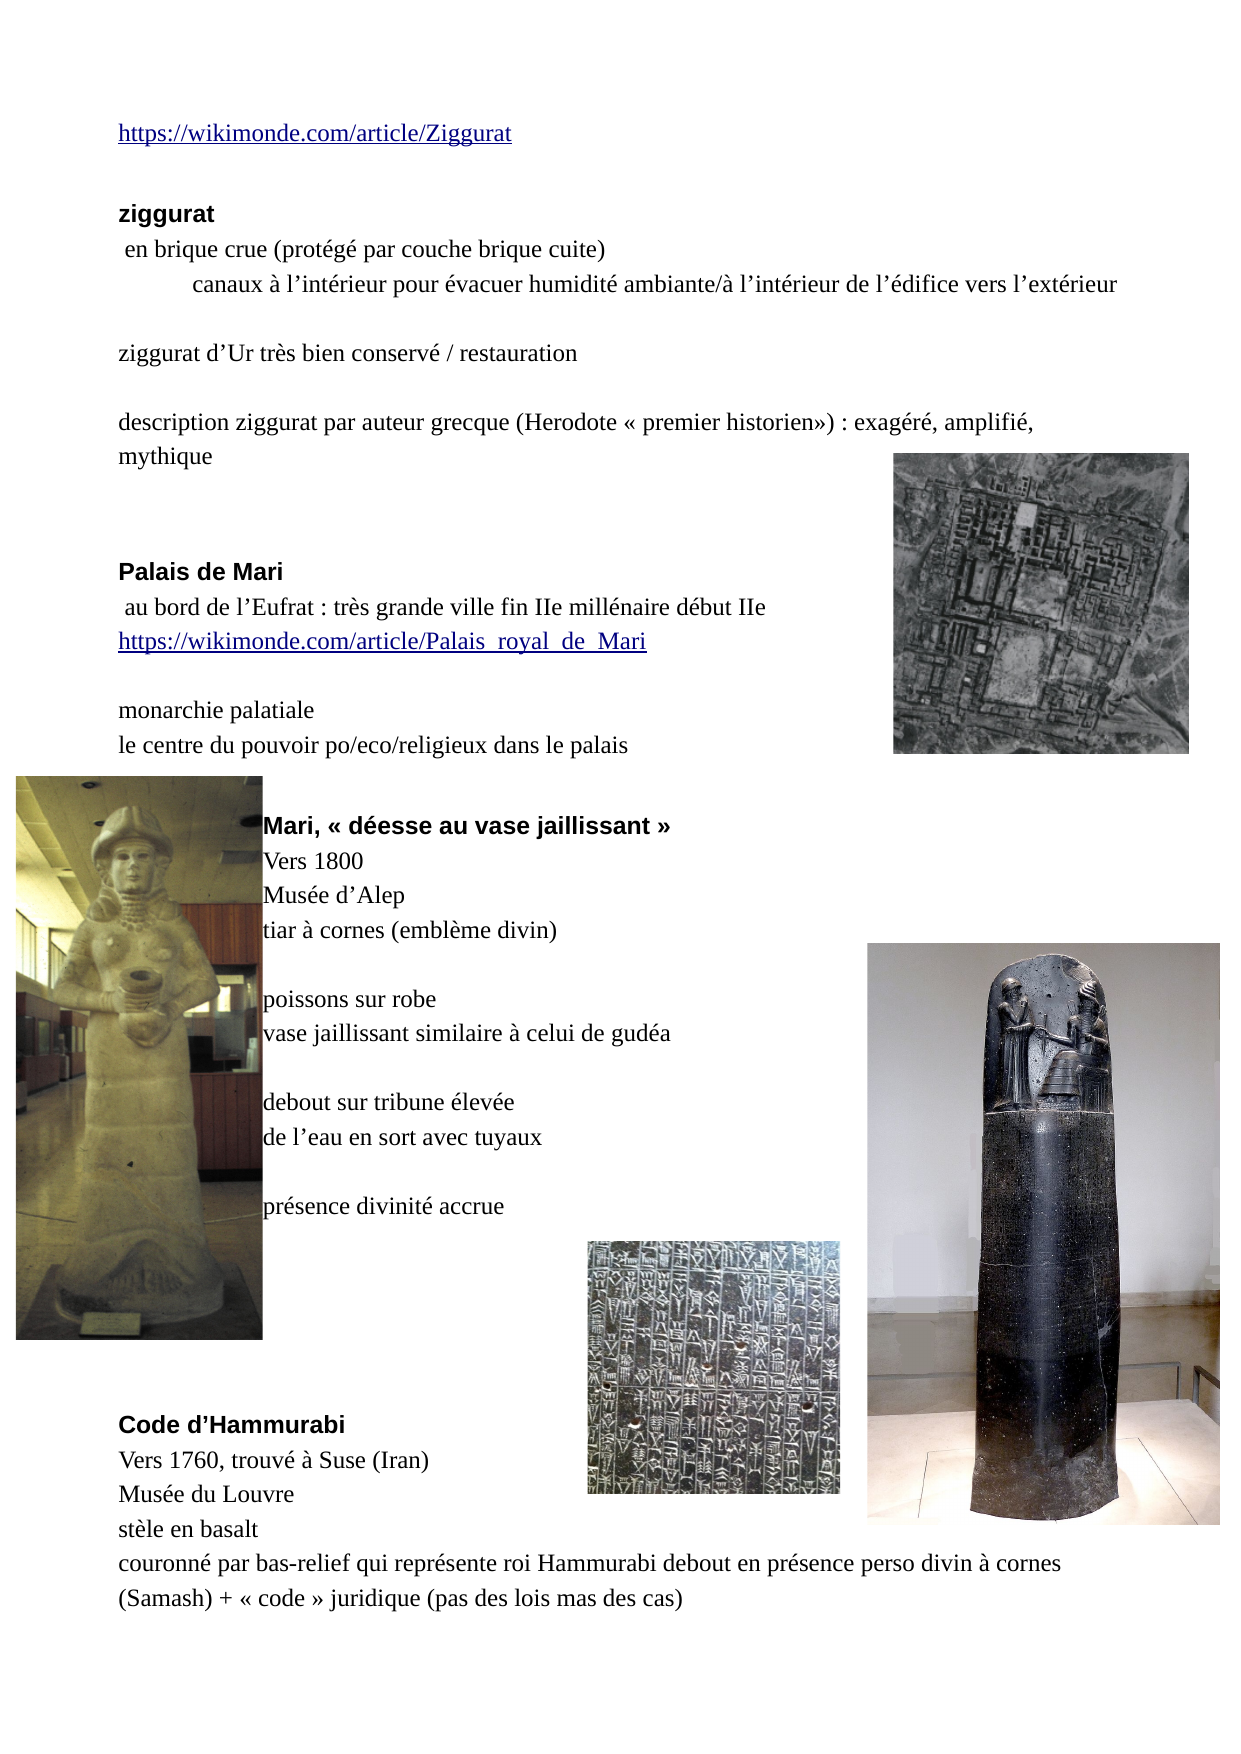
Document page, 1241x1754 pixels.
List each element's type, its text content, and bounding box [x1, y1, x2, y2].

picture [867, 943, 1220, 1525]
text debout sur tribune élevée [263, 1087, 867, 1116]
text en brique crue (protégé par couche brique cuite) [118, 234, 1122, 263]
text Musée d’Alep [263, 881, 1122, 909]
subtitle Mari, « déesse au vase jaillissant » [263, 811, 1122, 840]
text présence divinité accrue [263, 1191, 867, 1220]
text poissons sur robe [263, 984, 867, 1013]
text ziggurat d’Ur très bien conservé / restauration [118, 338, 1122, 367]
text Musée du Louvre [118, 1479, 867, 1508]
text couronné par bas-relief qui représente roi Hammurabi debout en présence perso divin à cornes (Samash) + « code » juridique (pas des lois mas des cas) [118, 1548, 1122, 1612]
text canaux à l’intérieur pour évacuer humidité ambiante/à l’intérieur de l’édifice vers l’extérieur [118, 269, 1122, 298]
subtitle [841, 1410, 867, 1439]
text tiar à cornes (emblème divin) [263, 915, 1122, 944]
text Vers 1800 [263, 846, 1122, 875]
text [841, 1445, 867, 1474]
text le centre du pouvoir po/eco/religieux dans le palais [118, 730, 1122, 759]
picture [15, 776, 263, 1340]
text stèle en basalt [118, 1514, 1122, 1543]
text Vers 1760, trouvé à Suse (Iran) [118, 1445, 587, 1474]
text description ziggurat par auteur grecque (Herodote « premier historien») : exagéré, amplifié, mythique [118, 407, 1122, 470]
text monarchie palatiale [118, 695, 893, 724]
text https://wikimonde.com/article/Palais_royal_de_Mari [118, 626, 893, 655]
text vase jaillissant similaire à celui de gudéa [263, 1018, 867, 1047]
subtitle Palais de Mari [118, 557, 893, 586]
picture [893, 453, 1189, 754]
text de l’eau en sort avec tuyaux [263, 1122, 867, 1151]
text https://wikimonde.com/article/Ziggurat [118, 118, 1122, 147]
subtitle Code d’Hammurabi [118, 1410, 587, 1439]
picture [587, 1241, 841, 1494]
subtitle ziggurat [118, 199, 1122, 228]
text au bord de l’Eufrat : très grande ville fin IIe millénaire début IIe [118, 592, 893, 621]
